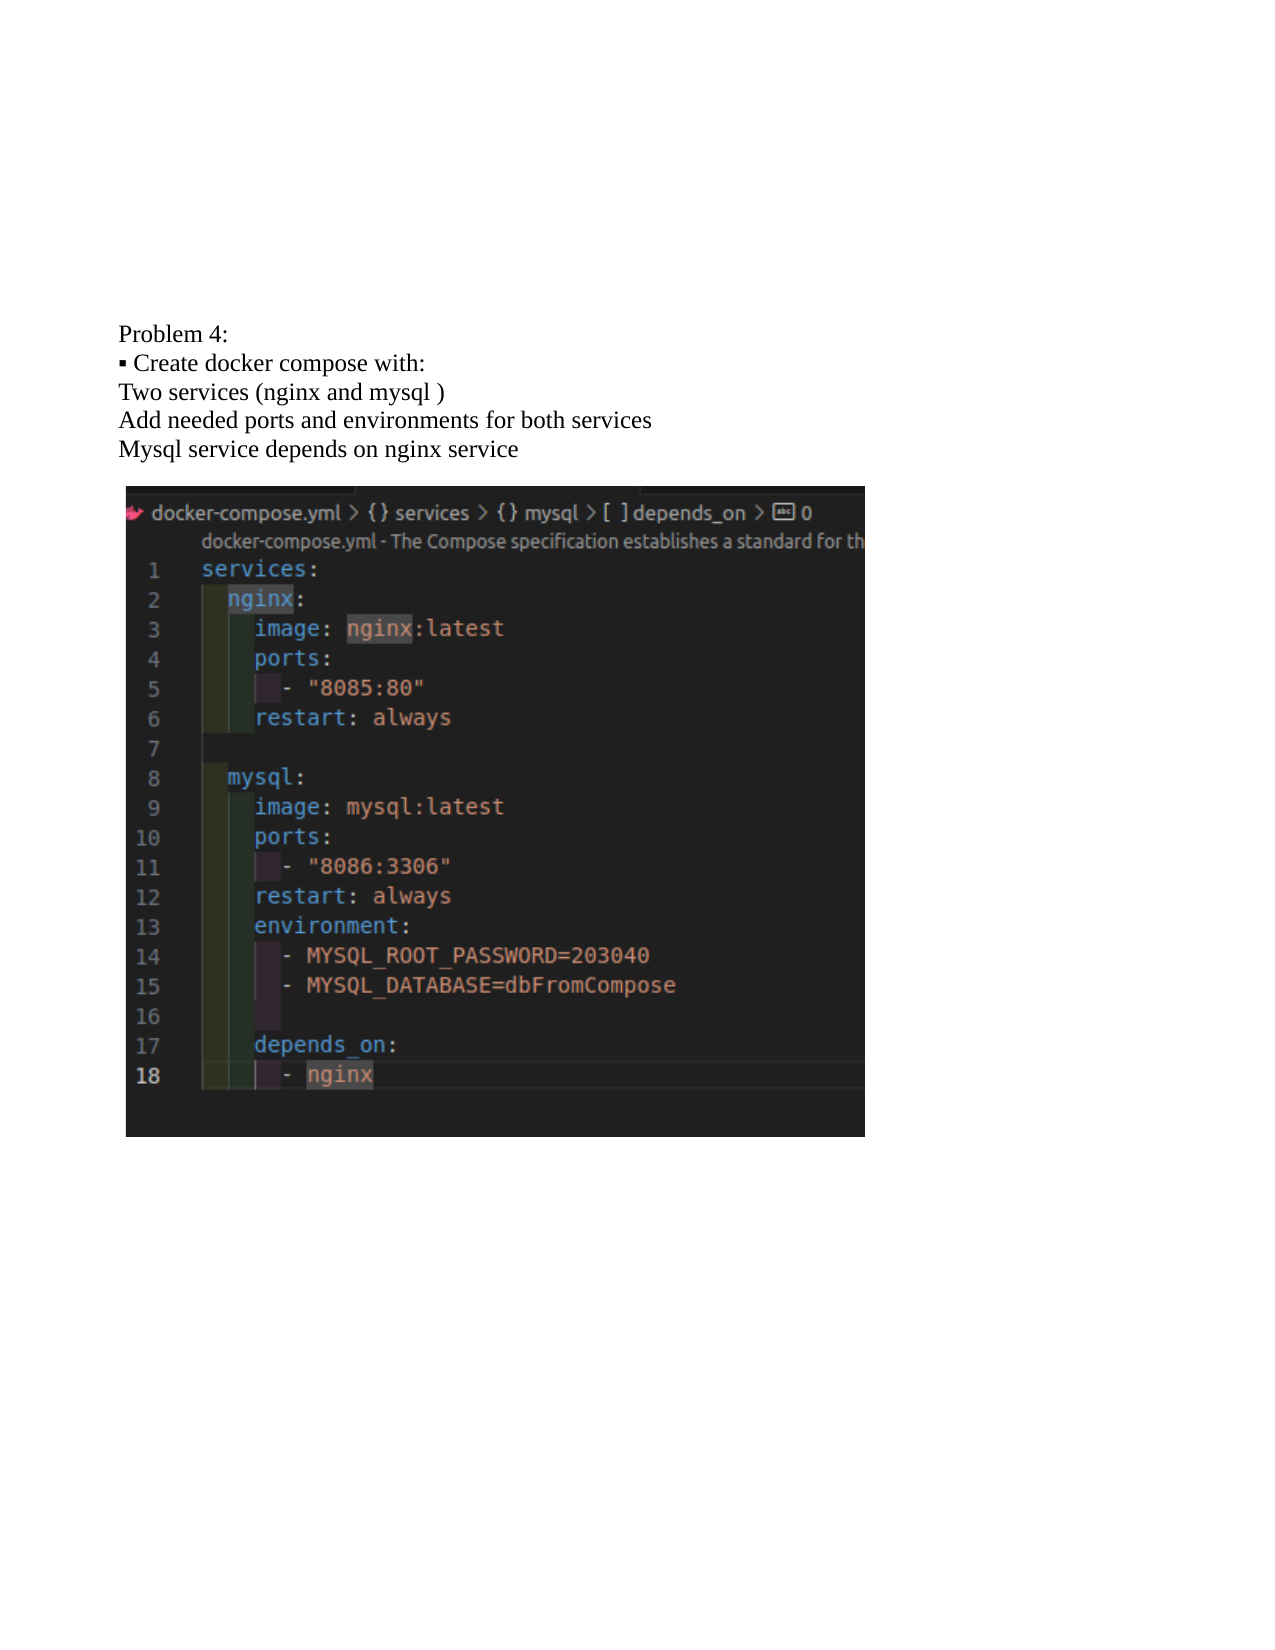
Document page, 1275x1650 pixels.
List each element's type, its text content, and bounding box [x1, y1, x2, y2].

text Add needed ports and environments for both services [118, 406, 1157, 434]
text Mysql service depends on nginx service [118, 434, 1157, 463]
text Two services (nginx and mysql ) [118, 377, 1157, 406]
picture [125, 486, 865, 1137]
text ▪ Create docker compose with: [118, 348, 1157, 377]
text Problem 4: [118, 319, 1157, 348]
